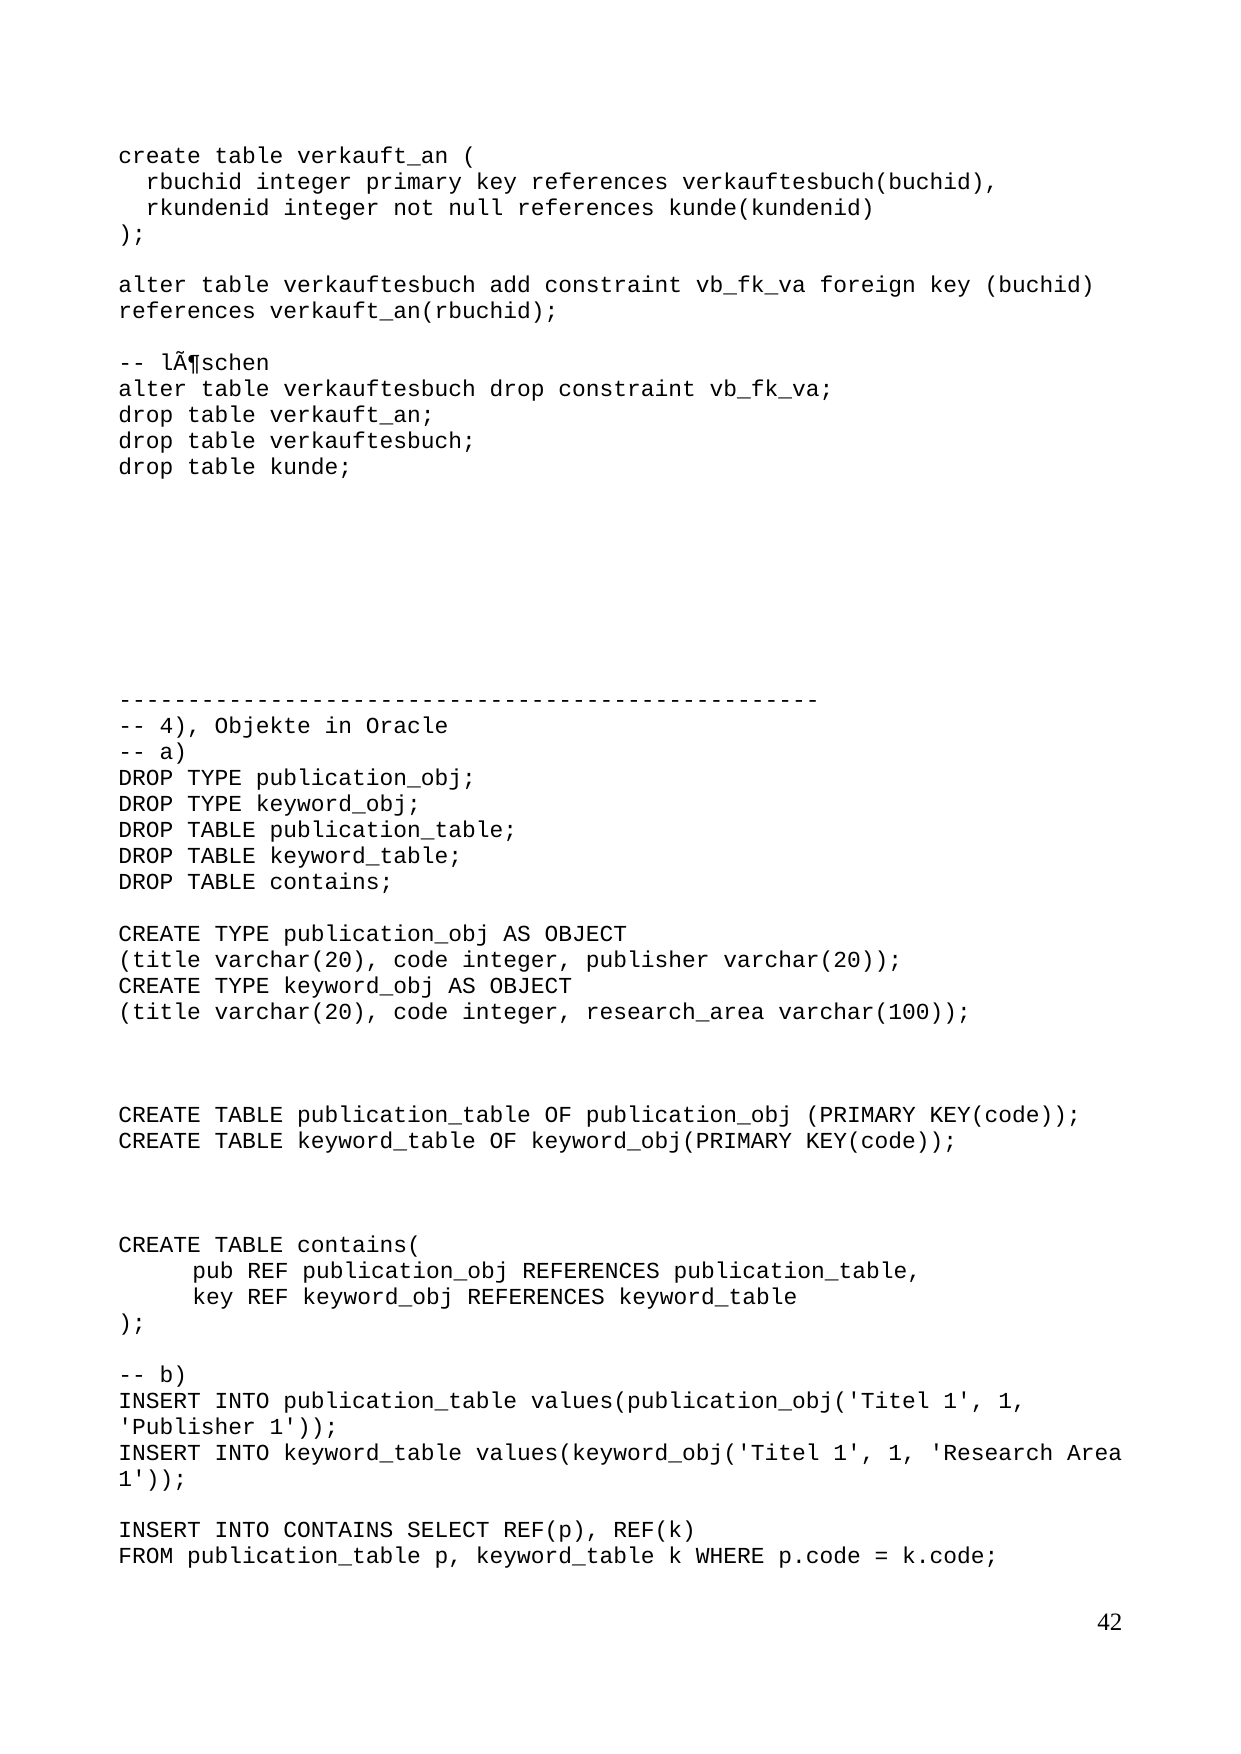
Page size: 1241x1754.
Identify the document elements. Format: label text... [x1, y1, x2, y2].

text -- 4), Objekte in Oracle [118, 715, 1122, 741]
text CREATE TYPE publication_obj AS OBJECT [118, 922, 1122, 948]
text CREATE TABLE contains( [118, 1233, 1122, 1259]
text FROM publication_table p, keyword_table k WHERE p.code = k.code; [118, 1545, 1122, 1571]
text rbuchid integer primary key references verkauftesbuch(buchid), [118, 170, 1122, 196]
text ); [118, 1311, 1122, 1337]
text DROP TABLE publication_table; [118, 818, 1122, 844]
text -- a) [118, 741, 1122, 767]
text drop table verkauft_an; [118, 403, 1122, 429]
text DROP TYPE keyword_obj; [118, 792, 1122, 818]
text -- lÃ¶schen [118, 352, 1122, 377]
text (title varchar(20), code integer, publisher varchar(20)); [118, 948, 1122, 974]
text alter table verkauftesbuch drop constraint vb_fk_va; [118, 377, 1122, 403]
text ); [118, 222, 1122, 248]
text DROP TABLE contains; [118, 870, 1122, 896]
text key REF keyword_obj REFERENCES keyword_table [118, 1285, 1122, 1311]
text INSERT INTO keyword_table values(keyword_obj('Titel 1', 1, 'Research Area 1')); [118, 1441, 1122, 1493]
text CREATE TYPE keyword_obj AS OBJECT [118, 974, 1122, 1000]
text rkundenid integer not null references kunde(kundenid) [118, 196, 1122, 222]
text drop table verkauftesbuch; [118, 429, 1122, 455]
text (title varchar(20), code integer, research_area varchar(100)); [118, 1000, 1122, 1026]
text -- b) [118, 1363, 1122, 1389]
text alter table verkauftesbuch add constraint vb_fk_va foreign key (buchid) references verkauft_an(rbuchid); [118, 274, 1122, 326]
text drop table kunde; [118, 455, 1122, 481]
text DROP TYPE publication_obj; [118, 767, 1122, 792]
text CREATE TABLE keyword_table OF keyword_obj(PRIMARY KEY(code)); [118, 1130, 1122, 1156]
text CREATE TABLE publication_table OF publication_obj (PRIMARY KEY(code)); [118, 1104, 1122, 1130]
text --------------------------------------------------- [118, 689, 1122, 715]
text pub REF publication_obj REFERENCES publication_table, [118, 1259, 1122, 1285]
text INSERT INTO publication_table values(publication_obj('Titel 1', 1, 'Publisher 1')); [118, 1389, 1122, 1441]
text INSERT INTO CONTAINS SELECT REF(p), REF(k) [118, 1519, 1122, 1545]
text create table verkauft_an ( [118, 144, 1122, 170]
text DROP TABLE keyword_table; [118, 844, 1122, 870]
